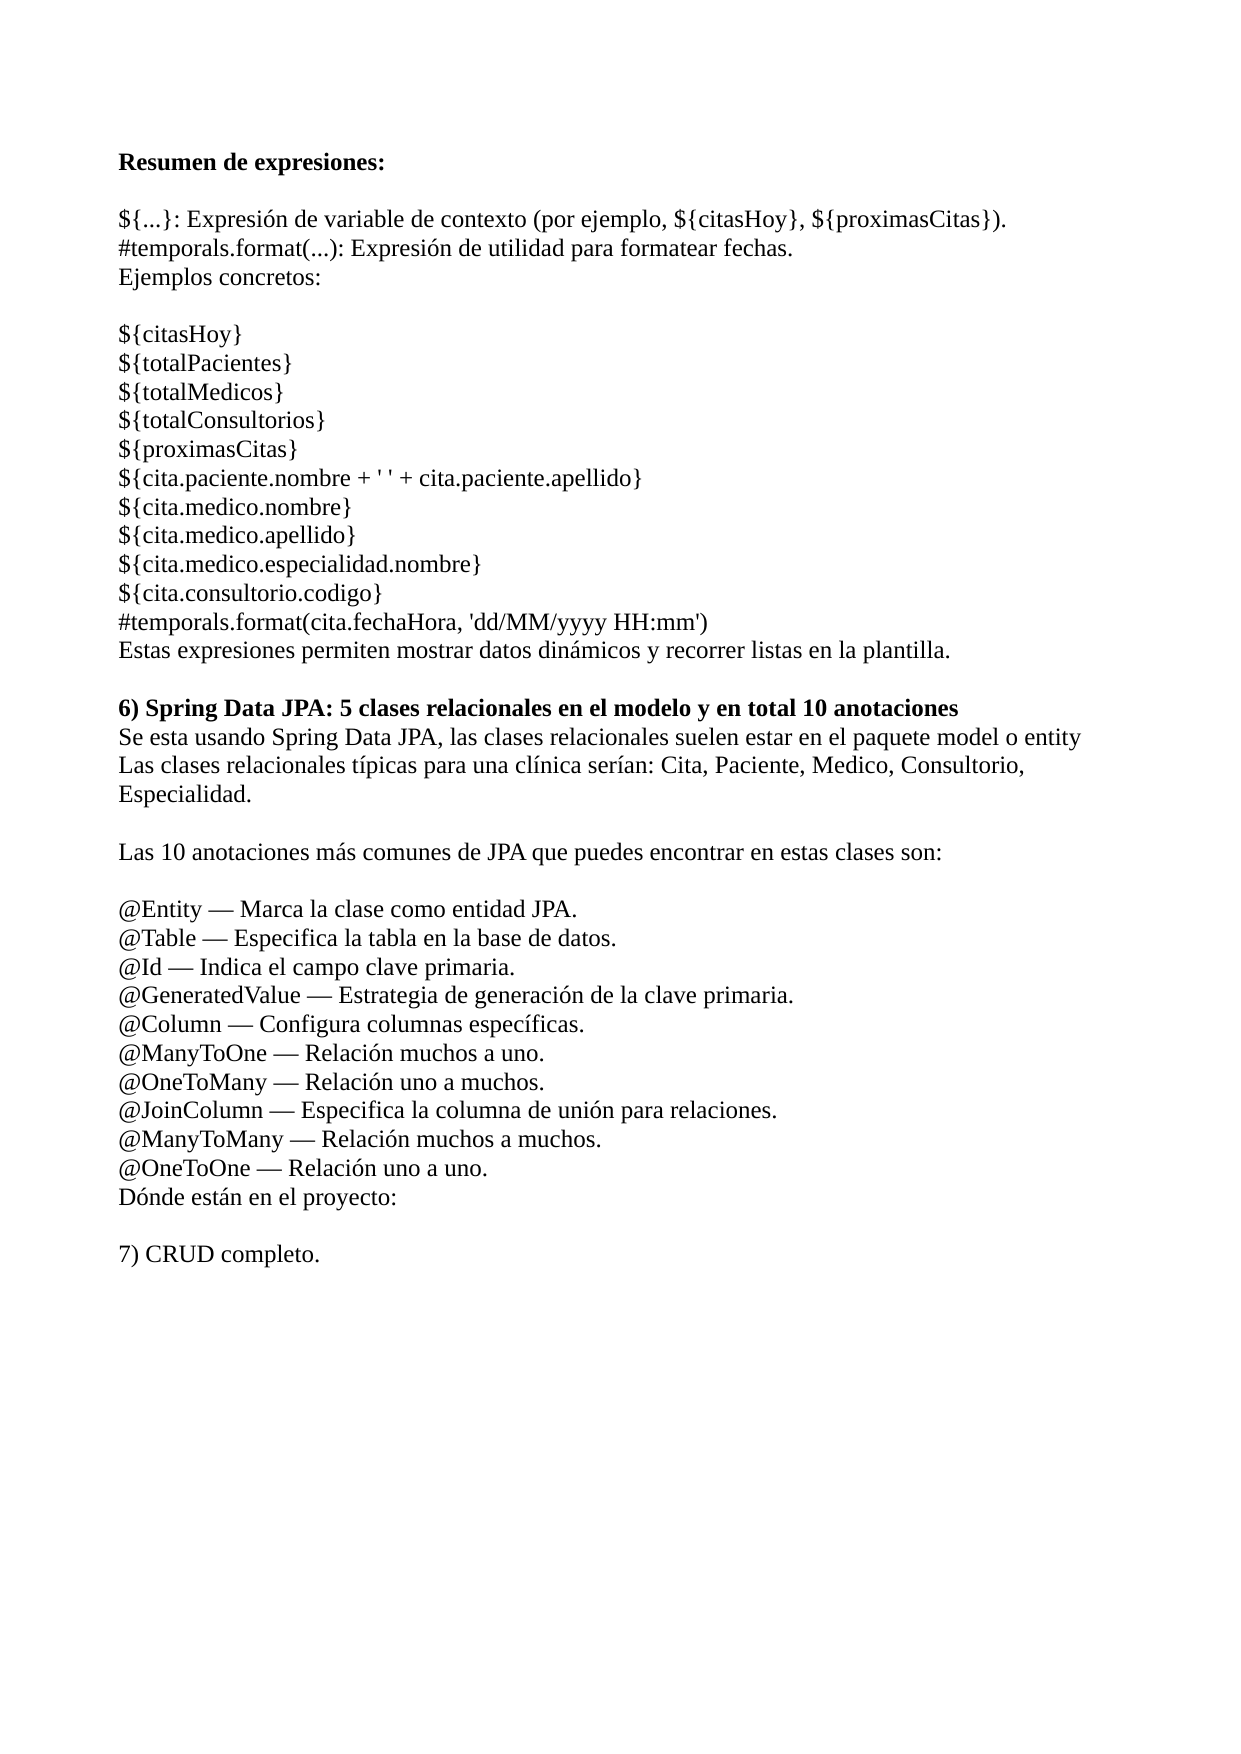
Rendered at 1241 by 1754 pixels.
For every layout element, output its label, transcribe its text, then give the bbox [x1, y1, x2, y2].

text @Table — Especifica la tabla en la base de datos. [118, 923, 1122, 952]
text Resumen de expresiones: [118, 147, 1122, 176]
text @ManyToOne — Relación muchos a uno. [118, 1038, 1122, 1067]
text @JoinColumn — Especifica la columna de unión para relaciones. [118, 1096, 1122, 1124]
text @Id — Indica el campo clave primaria. [118, 952, 1122, 981]
text Ejemplos concretos: [118, 262, 1122, 291]
text ${cita.medico.especialidad.nombre} [118, 549, 1122, 578]
text ${proximasCitas} [118, 434, 1122, 463]
text ${totalPacientes} [118, 348, 1122, 377]
text @Column — Configura columnas específicas. [118, 1009, 1122, 1038]
text ${cita.medico.nombre} [118, 492, 1122, 521]
text ${totalMedicos} [118, 377, 1122, 406]
text Las clases relacionales típicas para una clínica serían: Cita, Paciente, Medico, Consultorio, Especialidad. [118, 751, 1122, 808]
text ${totalConsultorios} [118, 406, 1122, 434]
text ${cita.paciente.nombre + ' ' + cita.paciente.apellido} [118, 463, 1122, 492]
text @GeneratedValue — Estrategia de generación de la clave primaria. [118, 981, 1122, 1009]
text @OneToMany — Relación uno a muchos. [118, 1067, 1122, 1096]
text ${cita.medico.apellido} [118, 521, 1122, 549]
text ${cita.consultorio.codigo} [118, 578, 1122, 607]
text Estas expresiones permiten mostrar datos dinámicos y recorrer listas en la plantilla. [118, 636, 1122, 664]
text @Entity — Marca la clase como entidad JPA. [118, 894, 1122, 923]
text ${...}: Expresión de variable de contexto (por ejemplo, ${citasHoy}, ${proximasCitas}). [118, 204, 1122, 233]
text @ManyToMany — Relación muchos a muchos. [118, 1124, 1122, 1153]
text @OneToOne — Relación uno a uno. [118, 1153, 1122, 1182]
text ${citasHoy} [118, 319, 1122, 348]
text 6) Spring Data JPA: 5 clases relacionales en el modelo y en total 10 anotaciones [118, 693, 1122, 722]
text Las 10 anotaciones más comunes de JPA que puedes encontrar en estas clases son: [118, 837, 1122, 866]
text #temporals.format(...): Expresión de utilidad para formatear fechas. [118, 233, 1122, 262]
text 7) CRUD completo. [118, 1239, 1122, 1268]
text #temporals.format(cita.fechaHora, 'dd/MM/yyyy HH:mm') [118, 607, 1122, 636]
text Se esta usando Spring Data JPA, las clases relacionales suelen estar en el paquete model o entity [118, 722, 1122, 751]
text Dónde están en el proyecto: [118, 1182, 1122, 1211]
